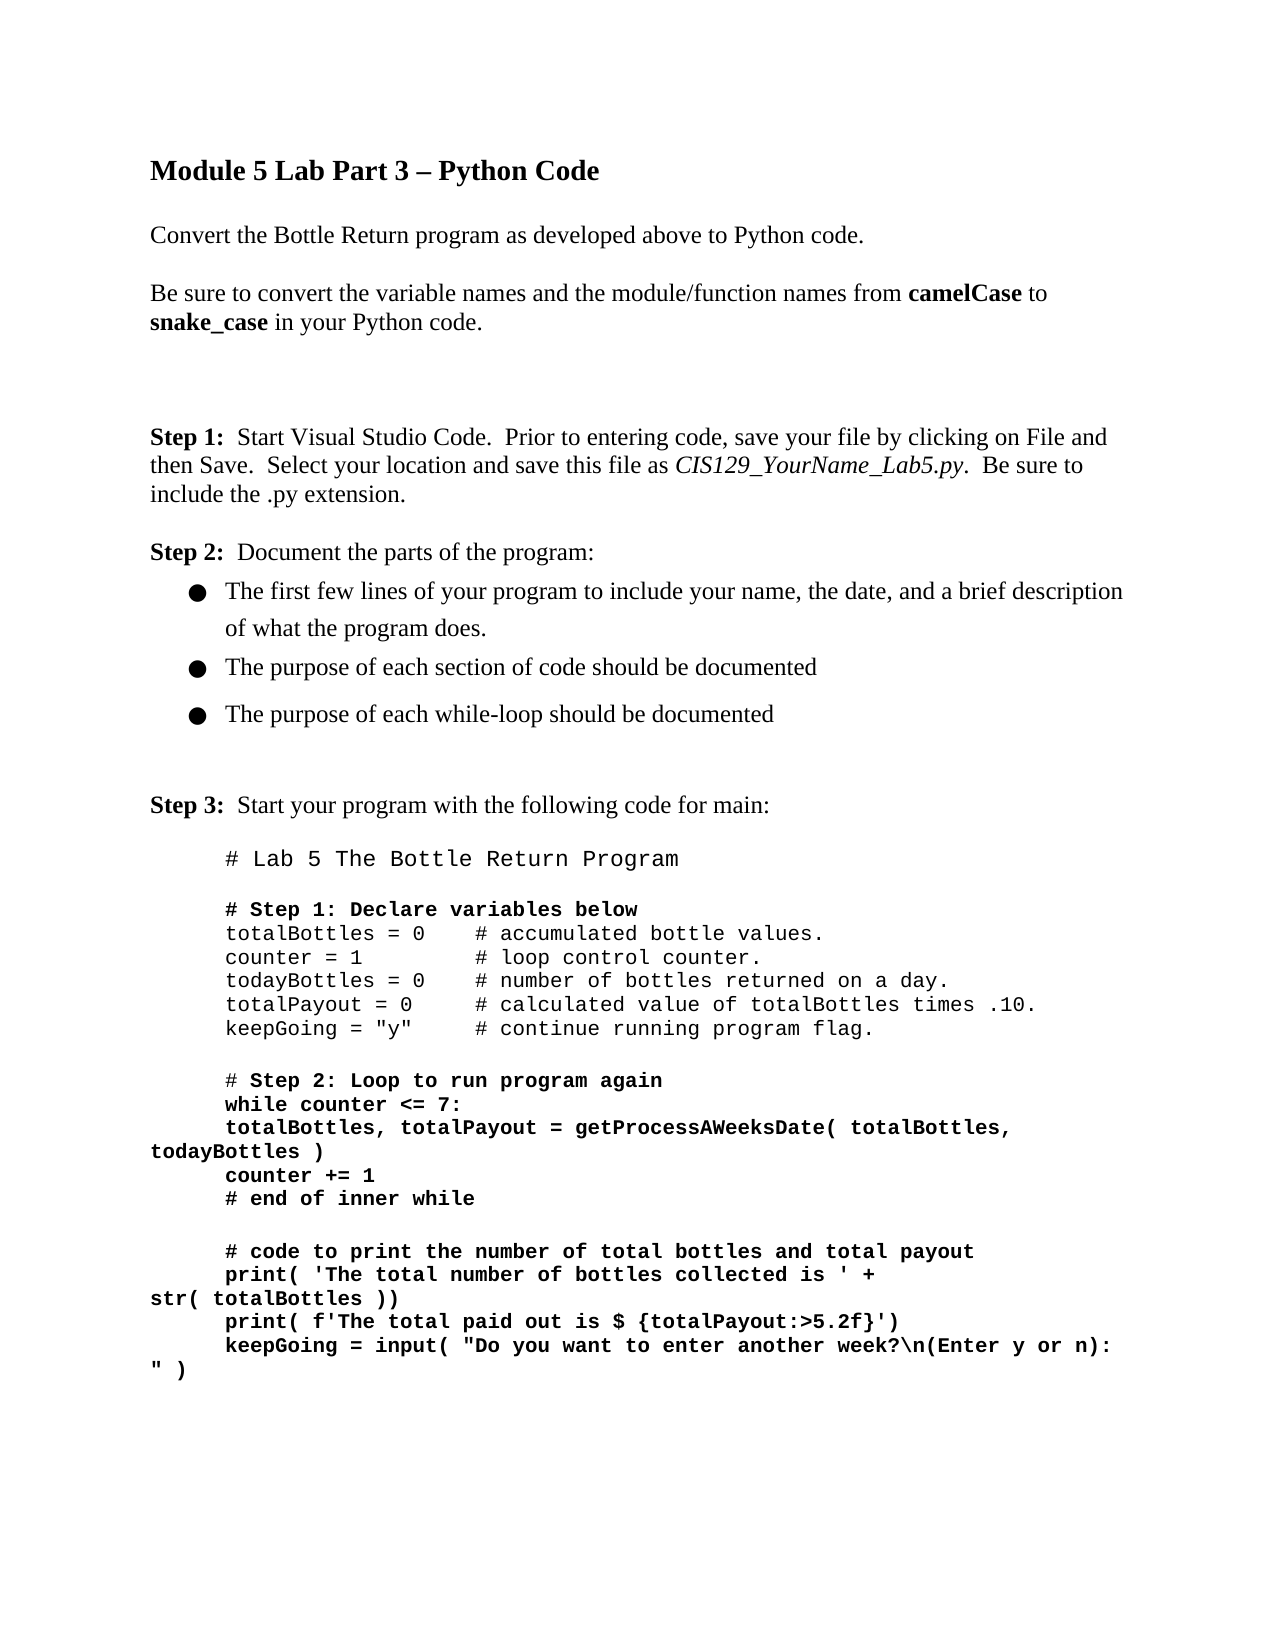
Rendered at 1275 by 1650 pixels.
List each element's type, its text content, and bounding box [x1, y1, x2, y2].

text while counter <= 7: [150, 1094, 1125, 1117]
text keepGoing = "y" # continue running program flag. [150, 1018, 1125, 1041]
text # Step 2: Loop to run program again [150, 1070, 1125, 1094]
text Module 5 Lab Part 3 – Python Code [150, 153, 1125, 187]
list The purpose of each section of code should be documented [187, 641, 1125, 688]
text totalBottles = 0 # accumulated bottle values. [150, 923, 1125, 947]
text keepGoing = input( "Do you want to enter another week?\n(Enter y or n): " ) [150, 1335, 1125, 1382]
text # Step 1: Declare variables below [150, 899, 1125, 923]
text todayBottles = 0 # number of bottles returned on a day. [150, 970, 1125, 994]
text totalBottles, totalPayout = getProcessAWeeksDate( totalBottles, todayBottles ) [150, 1117, 1125, 1164]
list The first few lines of your program to include your name, the date, and a brief description of what the program does. [187, 566, 1125, 641]
text Step 2: Document the parts of the program: [150, 537, 1125, 566]
text print( f'The total paid out is $ {totalPayout:>5.2f}') [150, 1312, 1125, 1335]
text # code to print the number of total bottles and total payout [150, 1241, 1125, 1264]
text # Lab 5 The Bottle Return Program [225, 847, 1125, 873]
text Step 1: Start Visual Studio Code. Prior to entering code, save your file by clicking on File and then Save. Select your location and save this file as CIS129_YourName_Lab5.py. Be sure to include the .py extension. [150, 422, 1125, 508]
text print( 'The total number of bottles collected is ' + str( totalBottles )) [150, 1264, 1125, 1312]
text counter = 1 # loop control counter. [150, 947, 1125, 970]
list The purpose of each while-loop should be documented [187, 688, 1125, 735]
text totalPayout = 0 # calculated value of totalBottles times .10. [150, 994, 1125, 1018]
text Convert the Bottle Return program as developed above to Python code. [150, 221, 1125, 249]
text counter += 1 # end of inner while [150, 1164, 1125, 1212]
text Be sure to convert the variable names and the module/function names from camelCase to snake_case in your Python code. [150, 278, 1125, 336]
text Step 3: Start your program with the following code for main: [150, 790, 1125, 819]
